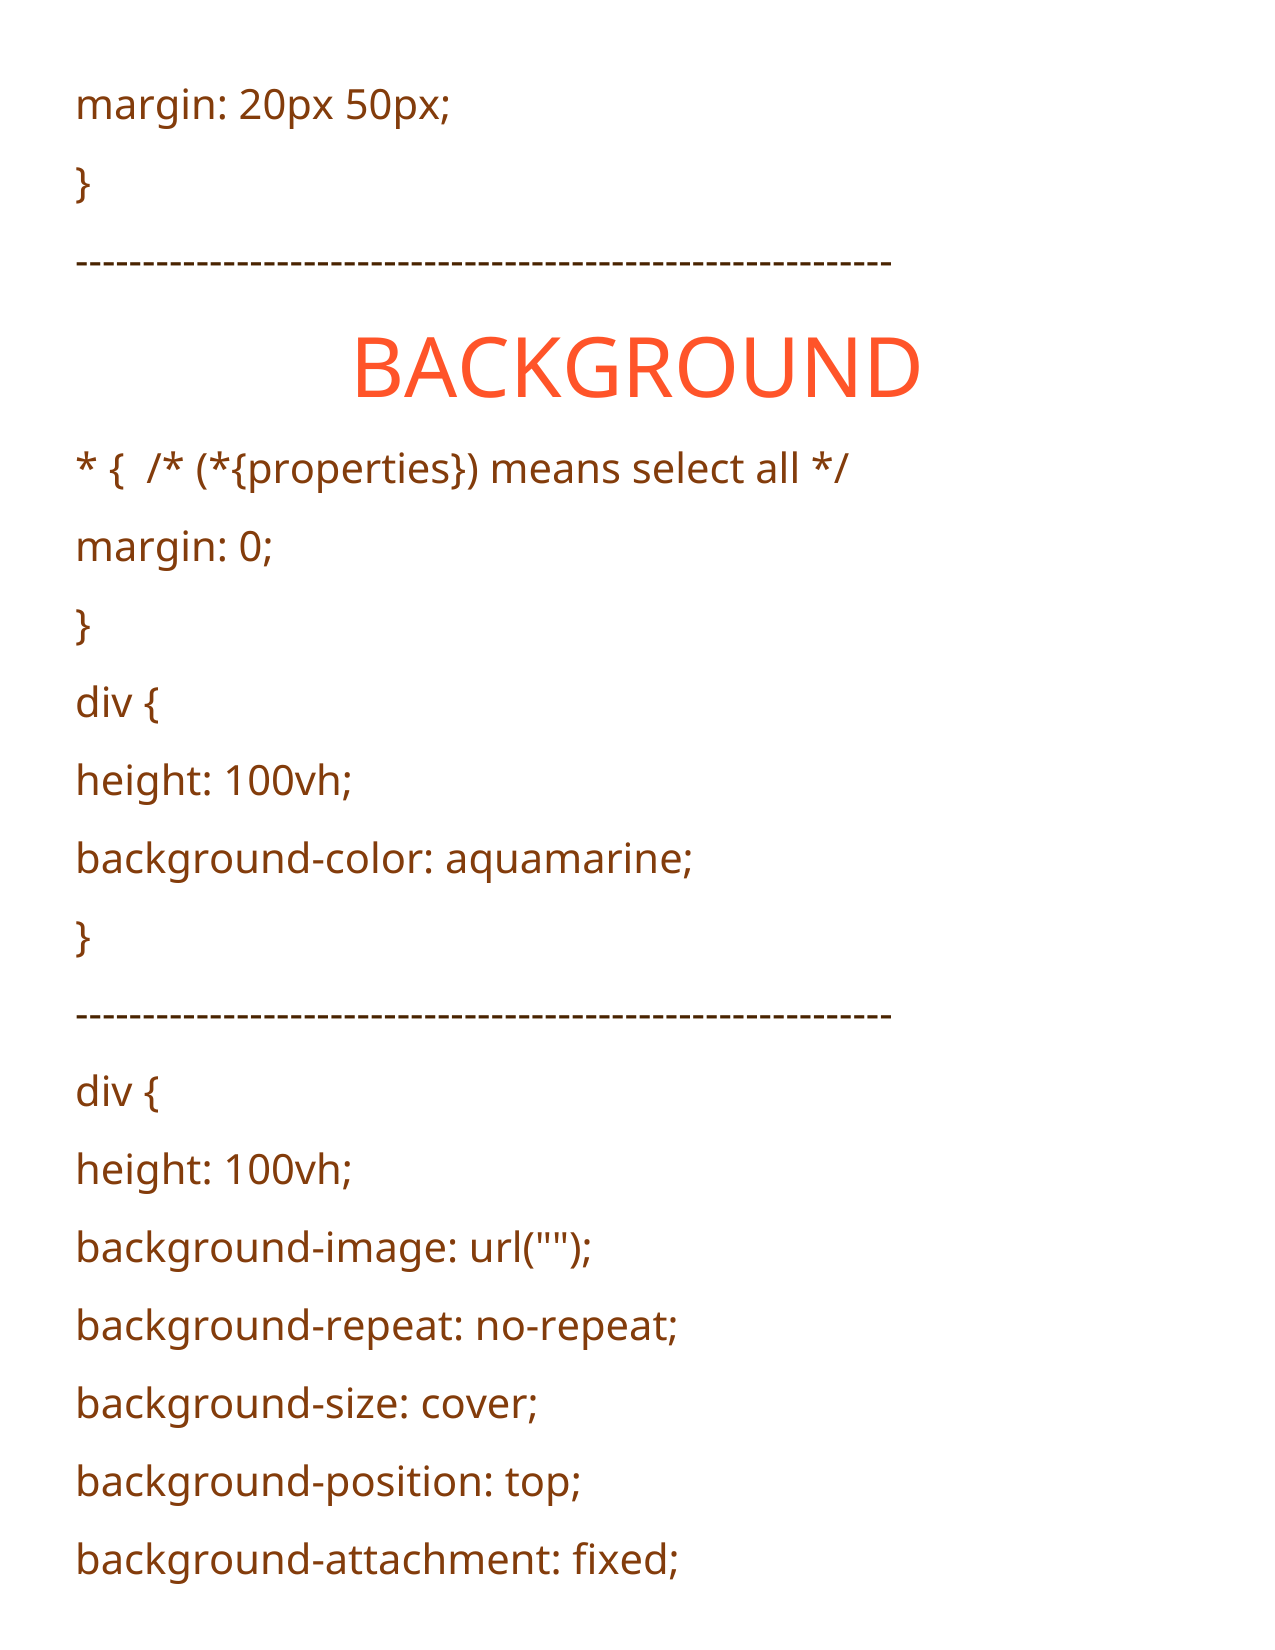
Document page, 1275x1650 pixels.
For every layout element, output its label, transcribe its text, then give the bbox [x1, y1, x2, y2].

text background-position: top; [75, 1452, 1200, 1509]
text BACKGROUND [75, 309, 1200, 422]
text margin: 20px 50px; [75, 75, 1200, 132]
text background-color: aquamarine; [75, 828, 1200, 885]
text ------------------------------------------------------------- [75, 231, 1200, 288]
text } [75, 595, 1200, 652]
text ------------------------------------------------------------- [75, 984, 1200, 1041]
text } [75, 906, 1200, 963]
text height: 100vh; [75, 751, 1200, 807]
text background-repeat: no-repeat; [75, 1296, 1200, 1353]
text background-size: cover; [75, 1374, 1200, 1431]
text div { [75, 1062, 1200, 1119]
text * { /* (*{properties}) means select all */ [75, 439, 1200, 496]
text div { [75, 673, 1200, 729]
text margin: 0; [75, 517, 1200, 574]
text background-attachment: fixed; [75, 1530, 1200, 1587]
text } [75, 153, 1200, 210]
text background-image: url(""); [75, 1218, 1200, 1275]
text height: 100vh; [75, 1140, 1200, 1197]
